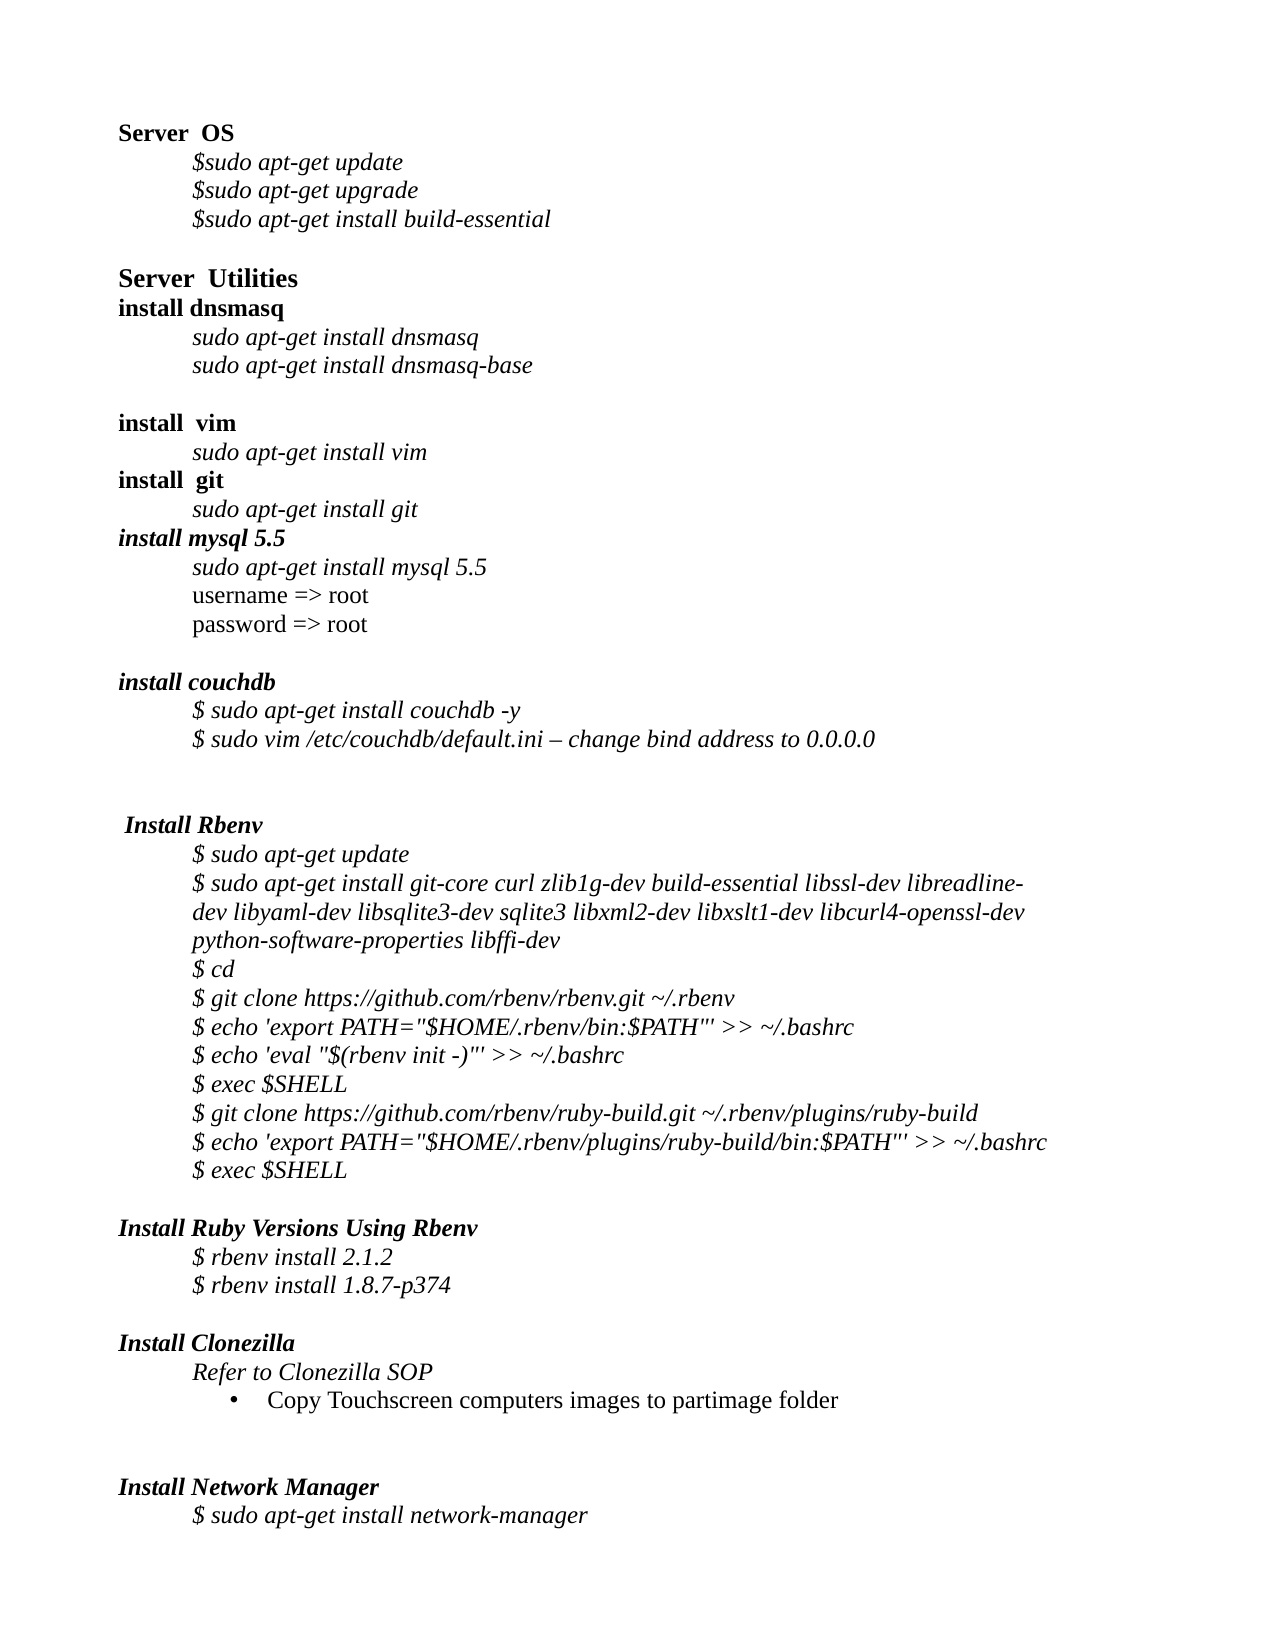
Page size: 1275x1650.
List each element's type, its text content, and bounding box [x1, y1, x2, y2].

text install git [118, 466, 1157, 494]
text sudo apt-get install dnsmasq-base [118, 351, 1157, 379]
text username => root [118, 581, 1157, 609]
text $ echo 'export PATH="$HOME/.rbenv/bin:$PATH"' >> ~/.bashrc [118, 1012, 1157, 1041]
text Install Clonezilla [118, 1328, 1157, 1357]
text Install Ruby Versions Using Rbenv [118, 1213, 1157, 1242]
text $sudo apt-get install build-essential [118, 204, 1157, 233]
text python-software-properties libffi-dev [118, 926, 1157, 954]
text $ exec $SHELL [118, 1156, 1157, 1184]
text $ echo 'eval "$(rbenv init -)"' >> ~/.bashrc [118, 1041, 1157, 1069]
text $ exec $SHELL [118, 1069, 1157, 1098]
text sudo apt-get install vim [118, 437, 1157, 466]
text $ sudo apt-get install git-core curl zlib1g-dev build-essential libssl-dev libreadline- [118, 868, 1157, 897]
text $ git clone https://github.com/rbenv/rbenv.git ~/.rbenv [118, 983, 1157, 1012]
text install mysql 5.5 [118, 523, 1157, 552]
text install couchdb [118, 667, 1157, 696]
text Install Rbenv [118, 811, 1157, 839]
text sudo apt-get install mysql 5.5 [118, 552, 1157, 581]
text Refer to Clonezilla SOP [118, 1357, 1157, 1386]
text dev libyaml-dev libsqlite3-dev sqlite3 libxml2-dev libxslt1-dev libcurl4-openssl-dev [118, 897, 1157, 926]
text sudo apt-get install dnsmasq [118, 322, 1157, 351]
text $sudo apt-get update [118, 147, 1157, 176]
text $ git clone https://github.com/rbenv/ruby-build.git ~/.rbenv/plugins/ruby-build [118, 1098, 1157, 1127]
text Install Network Manager [118, 1472, 1157, 1501]
text password => root [118, 609, 1157, 638]
text $ rbenv install 1.8.7-p374 [118, 1271, 1157, 1299]
text $ cd [118, 954, 1157, 983]
text $ rbenv install 2.1.2 [118, 1242, 1157, 1271]
text $ sudo vim /etc/couchdb/default.ini – change bind address to 0.0.0.0 [118, 724, 1157, 753]
text install vim [118, 408, 1157, 437]
list Copy Touchscreen computers images to partimage folder [229, 1386, 1157, 1414]
text $ sudo apt-get update [118, 839, 1157, 868]
text Server Utilities [118, 262, 1157, 293]
text install dnsmasq [118, 293, 1157, 322]
text $sudo apt-get upgrade [118, 176, 1157, 204]
text sudo apt-get install git [118, 494, 1157, 523]
text Server OS [118, 118, 1157, 147]
text $ echo 'export PATH="$HOME/.rbenv/plugins/ruby-build/bin:$PATH"' >> ~/.bashrc [118, 1127, 1157, 1156]
text $ sudo apt-get install couchdb -y [118, 696, 1157, 724]
text $ sudo apt-get install network-manager [118, 1501, 1157, 1529]
